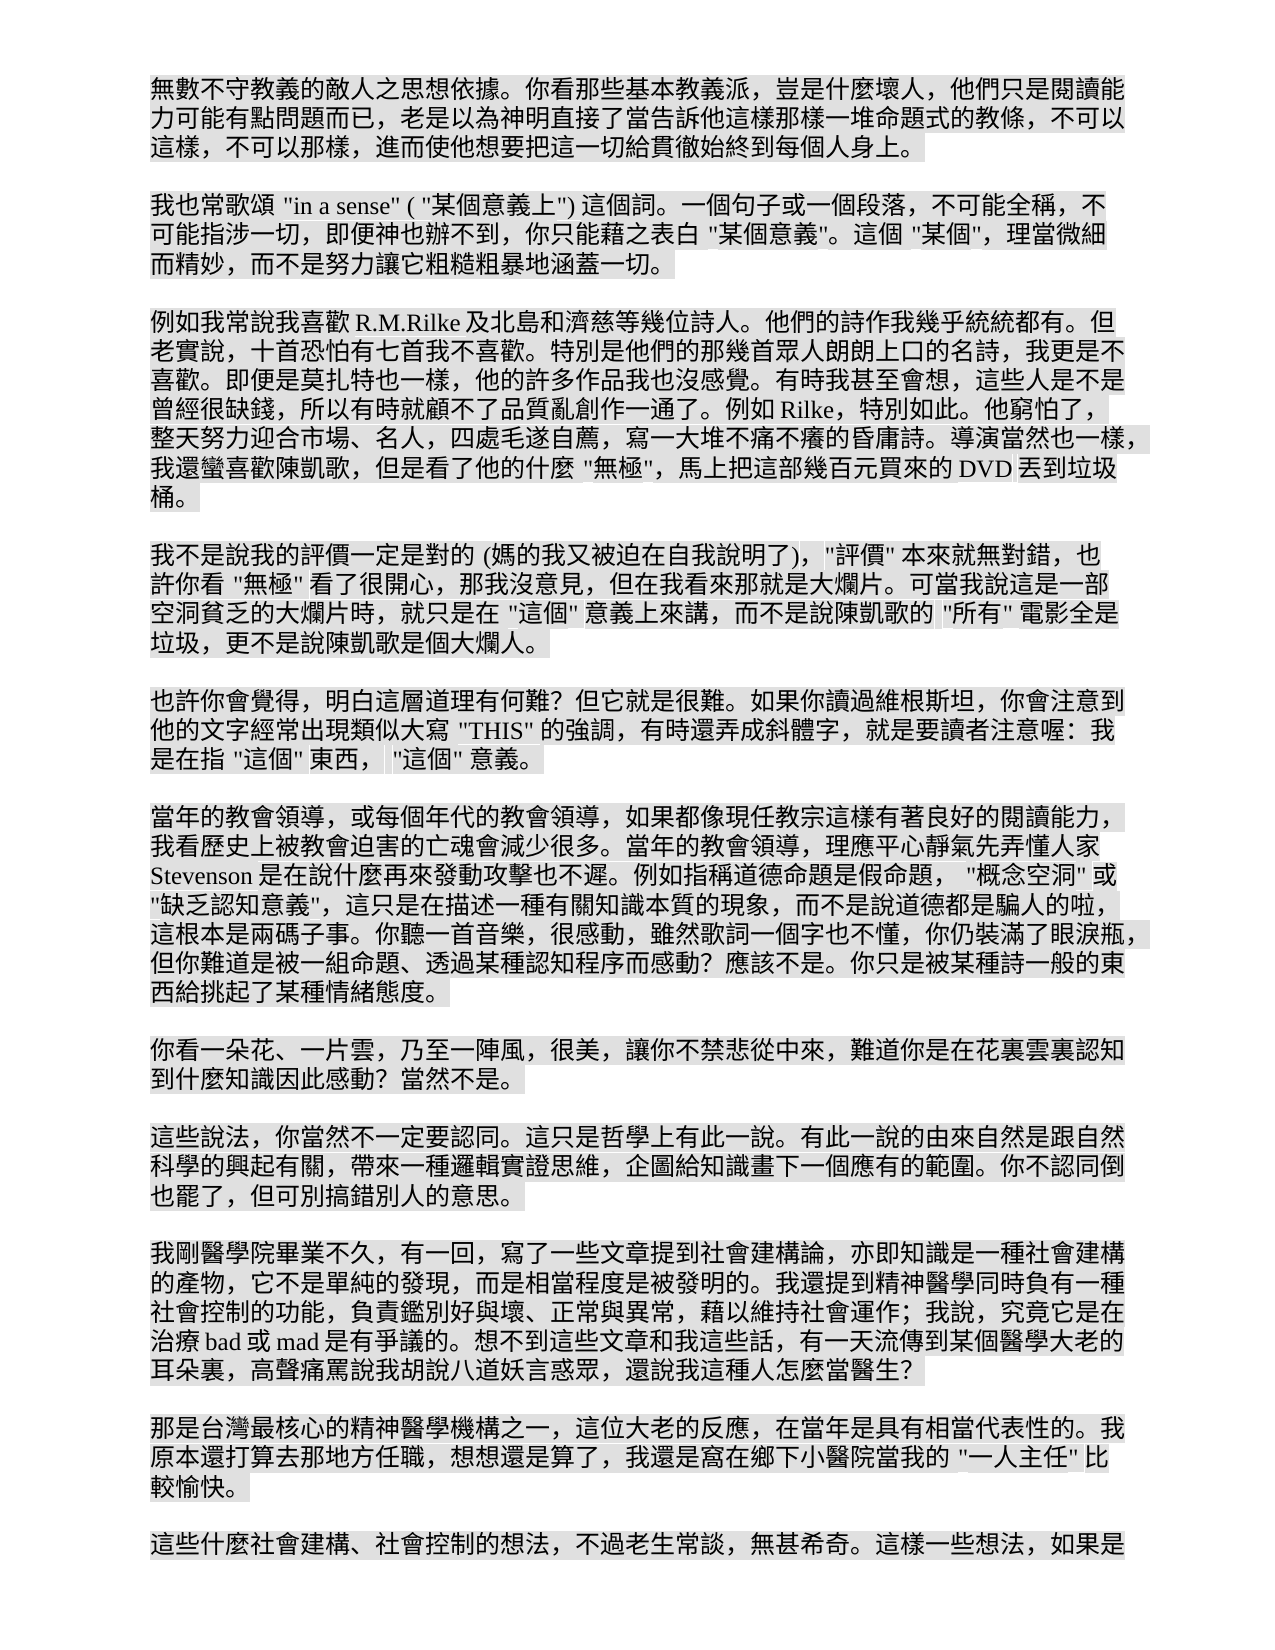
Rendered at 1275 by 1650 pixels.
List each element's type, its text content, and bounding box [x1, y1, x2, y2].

text 底下也是寫在後台，搬到這來給大家解解悶，看點熱鬧。 陳真 ========== 各位講話酸溜溜，可否有誰可明確指出我在這些說法中哪個地方有所冒犯或犯了什麼胡說八道的錯？ 這位Pappe寫的這文章，我的確看了覺得彆扭，難道連這樣也不能表白或批評？只因為他思想很正確很勇敢所以就給安上了神主牌不能不敬？他寫過什麼深沉厚重的文章不在我討論範圍，我只說他的"這篇" 文章。我們即便崇拜哪個導演或作家或音樂家，斷然也不會說他的每一個音符每一篇文字或每一個影像都不許批評，一批評就是 "否定這個人的整個世界"？ 況且，我要說的並不是這位 Pappe的這篇文字，而是說這一類語意貧乏、婆婆媽媽的文字，乃至幾乎包括所有人 (包括我之前所說的包括我自己) (但我是被迫如此寫東西)。我要說的是 (我實在很痛恨被迫得寫出這種措詞)，就像幾千年來文言文盛行，大家講話之乎者也，彆扭得快便祕，好不容易胡適弄了個白話文運動，給文字多一點色彩；當今狀況亦然，有這麼一種功能不佳的彆扭文字取得唯一合法地位，於是使得文字逐漸失去它應有的豐富內在。 所有觸目可及的文字幾乎都是如此，當然也包括我自己(我這樣指控自己，盼望大家會開心一些，減少敵意)，差別只是在於我因此感受到極大的痛苦。文字不該是這樣一種貧乏的東西；Martin Heidegger、齊克果及尼采，乃至於晚期的維根斯坦，都致力於提倡一種詩一般的文字，詩一般的生命存在狀態，企圖把文字、生命從黑白對錯的命題狀態，恢復到它應有的一種彩色、不具命題內涵的圖像狀態。而羅素及早期的維根斯坦及Frege卻反其道而行，特別是羅素，他夢想文字能一清二楚，精確地攜帶特定意涵，屆時如果訂國際條約或平常商家打契約就不用怕有含糊空間。 中、晚期的維根斯坦否定了自己前期的看法，他說這樣一種以命題為文字核心的企圖是荒唐且愚不可及，他說，"我的靈魂很疲憊" 這樣一句原本被掃地出門的話語，理應有著它應有的合法地位。 各位如果覺得文字這東西怎麼寫怎麼好，我無所謂，我也從不打算去改變或影響他人的想法，我只是說出我的感受和渴望。 語言無非就是生命的影子，生命竟然被它的影子給捆綁在地上，動彈不得，天底下很難有比這更大的囚禁了。各位若無此感受，我沒意見，但我這樣一種批評或說法或表白，實在對任何人都沒有任何不敬，不管對方是好人壞蛋都一樣，都同樣受制於這樣一套具有極其有限波長、完全由命題決定語意真假值的文字模式。 至於懷軒，你別介意。我沒有聽眾，平常也只能對著書桌或電腦自言自語；之所以講這些什麼文字、生命的，純粹出於一種興趣和樂趣，一種誘惑，一種難以抗拒的熱情，而非出於針對任何個別人事物的辯解議論或反彈。我不是那種會浪費一秒鐘去做我缺乏熱情或讓我不愉快之事的那種人。學姊必然很清楚這一點。套一句王爾德的話，我的確可以抵抗一切，除了誘惑。 二戰期間，維根斯坦的學生 Charles Stevenson飽受教會及輿論攻擊，後來更被耶魯解聘，掃地出門，倒不是因為他提出什麼反戰思想，也不曾提倡過任何敗德言論，哪像羅素，真是嚇死人，整天幹幹幹，倡議性解放或什麼開放式婚姻。 羅素寫了 ‘’數學原理‘’ 之後，雖然仍然持續寫了許多哲學著作及救國救民的文章，但閱讀價值不是很高，其中許多甚至是找人代筆，掛他的名字發表以便暢銷賣座或藉以壯大左派運動。一個女學生問他：羅～老師～，倫家想問你哦，為什麼你好像很久都沒再從事學術活動啊？羅素說，小妞，妳想知道為什麼嗎？附耳過來。於是在女學生耳邊留下曠世名言：‘’因為我喜歡幹啊‘’。 維根斯坦說，羅素的著作應該標上兩種不同顏色，一種必讀，特別是數學原理那本千頁鉅著，維根斯坦說，所有哲學研究者都應該讀這書；但他說，羅素的另一類著作則應列為禁書。我倒不會要求查禁，只覺得閱讀價值實在不高。 跟羅素不一樣，Stevenson是個乖寶寶，不會提倡那些傷風敗俗的事，但他遭受的攻擊與非議卻不亞於羅素。最大的攻擊點就是emotivism（情緒主義），簡單說就是認為道德宣稱不具認知意義，概念空洞，它沒法提供任何命題，而只是展露一種情緒態度。 幾年前，當我還接受演講邀請時，曾講過類似主題，題目叫 ‘’道德的知識論地位（the epistemological status of morality）"。記得有一回在某醫院演講，主持人是該院領導，跟大家介紹說我今天要講的題目是用 ‘’非常有道德的知識‘’ 來討論 ‘’社會地位‘’。我趕緊澄清說不是不是，我是要講 ‘’道德‘’ （morality）這個東西在 ‘’知識版圖‘’ 上的 "地位"。 好容易或好不容易，一兩個小時講完了，得到的回應似乎一片茫然，不知所云。這很正常，畢竟這些思維本來就沒什麼現實意義，它並不是在貶低道德，也不是要提出任何道德宣稱，它只是企圖理解 ‘’道德‘’ 這東西的的本質以及它與 ‘’知識‘’ 之間的關係，或者說，它是在探究：世界上究竟有沒有 ‘’道德知識 ‘’ （moral knowledge）這樣一種東西？聽眾一片茫然很正常，因為對於絕大多數人來講，這樣一些思索恐怕再無聊也不過，簡直是有病。 但是，時代背景如果拉回到二次世界大戰的年代，恐怕下場就不太妙。愛國情操高漲，道德口號不絕於耳，可歌可泣的愛國思維甚囂塵上，你不熱烈響應也就罷了，竟然還說什麼道德只是一種情緒，概念空洞，無關理性認知。當年的教會領導，就像現在的政客名嘴及御用學者們那樣，公開痛罵說：鄉親啊！你們聽看看，這些人講的話能聽嗎？這還是人話嗎？當大家為國家為鄉土為咱子子孫孫犧牲奉獻的同時，這些吃飽太閒的哲學家卻說我們所熱愛的道德，我們的理想，只是一種概念空洞的非理性情緒。 我總是懷著極大的恐懼和謹慎對外言說，唯有私下寫作、自言自語時，我才總算海闊天空。因為，講某些事很容易，講另一些事更容易，但也往往更容易招來痛苦和懲罰。然而，這卻只是我懷著極大熱情很想講述的 "一門課" 或 "一本書" 的前言而已，連第一章都始終還沒能翻開。 悲劇有許多來源，其中有一種來源恐怕跟表達與閱讀能力有關。我的表達能力欠佳，因此經常惹來許多禍端我也沒啥好抱怨，但有些時候卻是人們閱讀能力的問題。你得犧牲微妙，想辦法迎合人們的閱讀能力，不斷自我說明 "我不是這個意思哦" "我不是那個意思哦" "我的意思是這樣那樣哦"，這就好像一個導演拍片，但他很怕觀眾誤解會惹來危險和痛苦，於是一邊拍，一邊在螢幕旁負責講解每一幕的意思，把圖像式的內涵，一概統統化為命題或布告宣言。表面上好像溝通好一些了，其實是越溝越遠，因為句子影像的波長變小了，你只能把一切硬是全擠塞進 "可見光" 的頻譜上來。人們的閱讀能力只能在某個極其狹隘的波長範圍內運作。 當時空不一樣，波長當然也會改變，但它往往就只在特定範圍內轉換而已。今天，當你提出emotivism，你不用擔心教會領導會對你發動攻擊或被學校開除。但這絲毫不意味著人們的閱讀能力和理解力已提昇擴大。也許將來有一天，當有人批評比方說鄭南榕不愛惜自己的生命時，他將不會因此招來鋪天蓋地的攻擊。但那同樣也不意味著人們的可見光頻譜範圍擴大，那往往只是意味著人們的光譜轉換頻道、換了個顏色，如此而已。同樣的悲劇還是會持續發生，除非我們的閱讀能力能有本質上而非特定頻道上的改變，從命題到圖像，從宣言布告到詩。 我常寫同樣的話，例如我常說，如果人們不願在閱讀能力上下工夫，那麼，給他一本聖經或可蘭經，無疑等於是給他一座火藥庫。以那樣一種閱讀能力，他將能從經典中找到懲罰無數不守教義的敵人之思想依據。你看那些基本教義派，豈是什麼壞人，他們只是閱讀能力可能有點問題而已，老是以為神明直接了當告訴他這樣那樣一堆命題式的教條，不可以這樣，不可以那樣，進而使他想要把這一切給貫徹始終到每個人身上。 我也常歌頌 "in a sense" ( "某個意義上") 這個詞。一個句子或一個段落，不可能全稱，不可能指涉一切，即便神也辦不到，你只能藉之表白 "某個意義"。這個 "某個"，理當微細而精妙，而不是努力讓它粗糙粗暴地涵蓋一切。 例如我常說我喜歡R.M.Rilke及北島和濟慈等幾位詩人。他們的詩作我幾乎統統都有。但老實說，十首恐怕有七首我不喜歡。特別是他們的那幾首眾人朗朗上口的名詩，我更是不喜歡。即便是莫扎特也一樣，他的許多作品我也沒感覺。有時我甚至會想，這些人是不是曾經很缺錢，所以有時就顧不了品質亂創作一通了。例如Rilke，特別如此。他窮怕了，整天努力迎合市場、名人，四處毛遂自薦，寫一大堆不痛不癢的昏庸詩。導演當然也一樣，我還蠻喜歡陳凱歌，但是看了他的什麼 "無極"，馬上把這部幾百元買來的DVD丟到垃圾桶。 我不是說我的評價一定是對的 (媽的我又被迫在自我說明了)，"評價" 本來就無對錯，也許你看 "無極" 看了很開心，那我沒意見，但在我看來那就是大爛片。可當我說這是一部空洞貧乏的大爛片時，就只是在 "這個" 意義上來講，而不是說陳凱歌的 "所有" 電影全是垃圾，更不是說陳凱歌是個大爛人。 也許你會覺得，明白這層道理有何難？但它就是很難。如果你讀過維根斯坦，你會注意到他的文字經常出現類似大寫 "THIS" 的強調，有時還弄成斜體字，就是要讀者注意喔：我是在指 "這個" 東西， "這個" 意義。 當年的教會領導，或每個年代的教會領導，如果都像現任教宗這樣有著良好的閱讀能力，我看歷史上被教會迫害的亡魂會減少很多。當年的教會領導，理應平心靜氣先弄懂人家Stevenson是在說什麼再來發動攻擊也不遲。例如指稱道德命題是假命題， "概念空洞" 或 "缺乏認知意義"，這只是在描述一種有關知識本質的現象，而不是說道德都是騙人的啦，這根本是兩碼子事。你聽一首音樂，很感動，雖然歌詞一個字也不懂，你仍裝滿了眼淚瓶，但你難道是被一組命題、透過某種認知程序而感動？應該不是。你只是被某種詩一般的東西給挑起了某種情緒態度。 你看一朵花、一片雲，乃至一陣風，很美，讓你不禁悲從中來，難道你是在花裏雲裏認知到什麼知識因此感動？當然不是。 這些說法，你當然不一定要認同。這只是哲學上有此一說。有此一說的由來自然是跟自然科學的興起有關，帶來一種邏輯實證思維，企圖給知識畫下一個應有的範圍。你不認同倒也罷了，但可別搞錯別人的意思。 我剛醫學院畢業不久，有一回，寫了一些文章提到社會建構論，亦即知識是一種社會建構的產物，它不是單純的發現，而是相當程度是被發明的。我還提到精神醫學同時負有一種社會控制的功能，負責鑑別好與壞、正常與異常，藉以維持社會運作；我說，究竟它是在治療bad或mad是有爭議的。想不到這些文章和我這些話，有一天流傳到某個醫學大老的耳朵裏，高聲痛罵說我胡說八道妖言惑眾，還說我這種人怎麼當醫生？ 那是台灣最核心的精神醫學機構之一，這位大老的反應，在當年是具有相當代表性的。我原本還打算去那地方任職，想想還是算了，我還是窩在鄉下小醫院當我的 "一人主任" 比較愉快。 這些什麼社會建構、社會控制的想法，不過老生常談，無甚希奇。這樣一些想法，如果是在20年後的今天拿出來講，應該不會再招惹來這種反應和懲罰。但這並不意味著我們的理解力和閱讀能力提昇擴大了，這只意味著某些東西進入了特定頻譜，取得了能見度和正當性。就好像三十年前，學生普遍反共兼忠黨愛國，三十年後的今天，學生還是一樣普遍反共兼忠黨愛國，差別只是波長移位，換了另一種顏色而已，但其封閉與單一本質並無絲毫改善，甚且變本加厲，可見光的範圍簡直萎縮到只剩下一個點，一兩句特定口號，其他一切統統在視線之外，而且動輒視之為敵。 最近不是露西很熱門嗎？也許電影講的有點道理。要是人們的腦力可以提高幾個百分點，世上諸多爭戰以及因之而來的悲劇和痛苦將會減少許多。所謂詩能救世界，也許就是這個意思。我對概念、對命題、對資訊的信心，遠遠比不上詩。前者只讓我們 "知道" 事情，後者卻讓我們看見那不可見的影像、聽見那不可言說的聲音，感受那非屬於我們自身的感情。那些掉落在特定光譜波長之外的東西，也許可以讓我們看見一個比較接近真實的生命與世界。 沈從文墓碑上刻著一段他自己寫的話："照我思索，能理解我；照我思索，可認識人。" 也許萬物生命之中，除了愛，沒有比理解更重要的東西了。 對於戰爭，對於人世悲劇，我總想促進一種真實的理解，但卻始終事與願違，反而帶來更多誤解；有時難免會有一種很想回到私人世界的強烈衝動，徹底與世隔絕；彷彿言語已到盡頭，再無一字可說。 沈從文生前飽受誤解，大半輩子身上揹著一個學術紅人郭沫若御賜的 "黃色作家" 稱號，連妻兒都不以為然，看不過去，甚至看不起；社會在進步，黨國在進步，而你卻如此落伍不長進。臨終時，旁人問沈從文有何遺言，他說："我對這世界無話可說"。 陳真 [150, 75, 1125, 1560]
